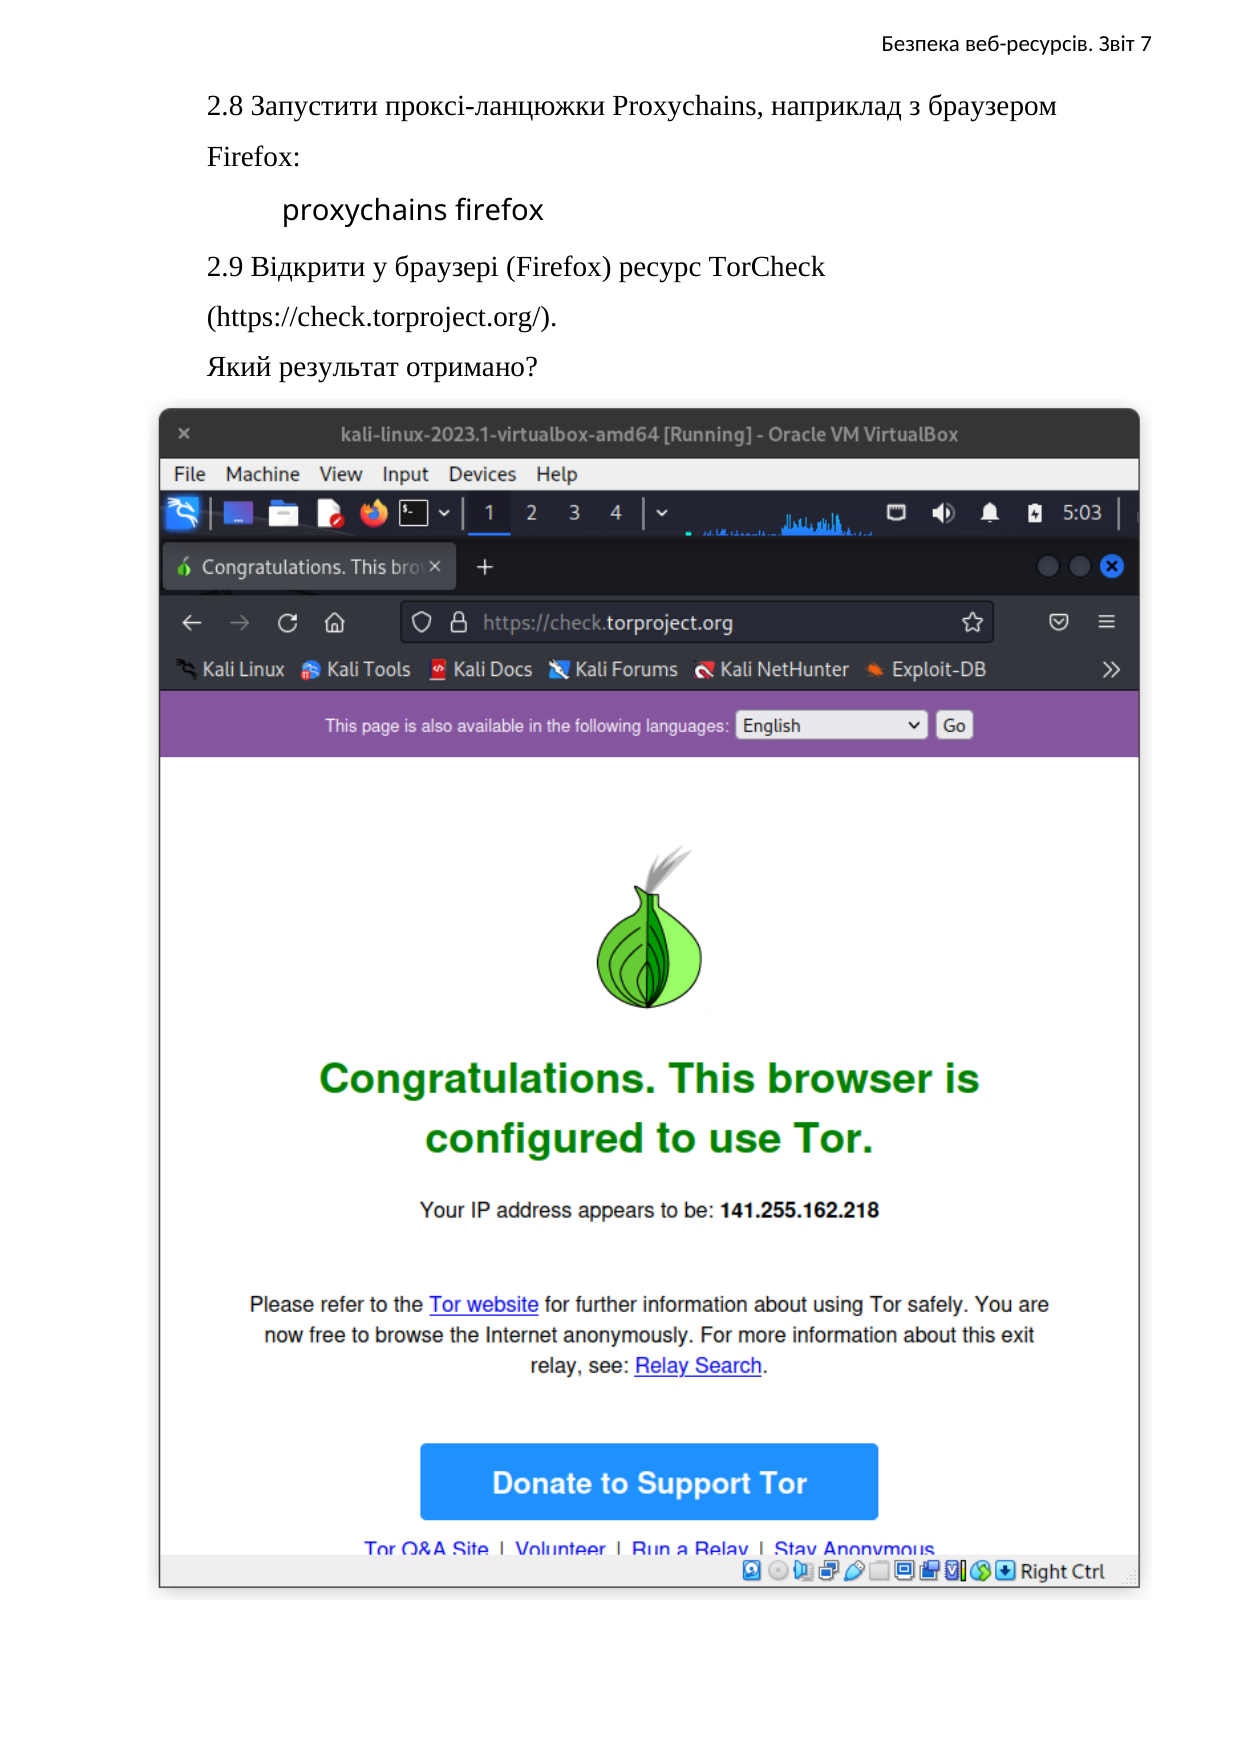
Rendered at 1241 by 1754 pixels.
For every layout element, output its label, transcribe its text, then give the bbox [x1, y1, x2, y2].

picture [147, 399, 1152, 1600]
list Який результат отримано? [207, 349, 1152, 383]
list proxychains firefox [223, 189, 1152, 229]
text 2.9 Відкрити у браузері (Firefox) ресурс TorCheck (https://check.torproject.org/). [207, 249, 1181, 332]
text 2.8 Запустити проксі-ланцюжки Proxychains, наприклад з браузером Firefox: [207, 88, 1152, 172]
